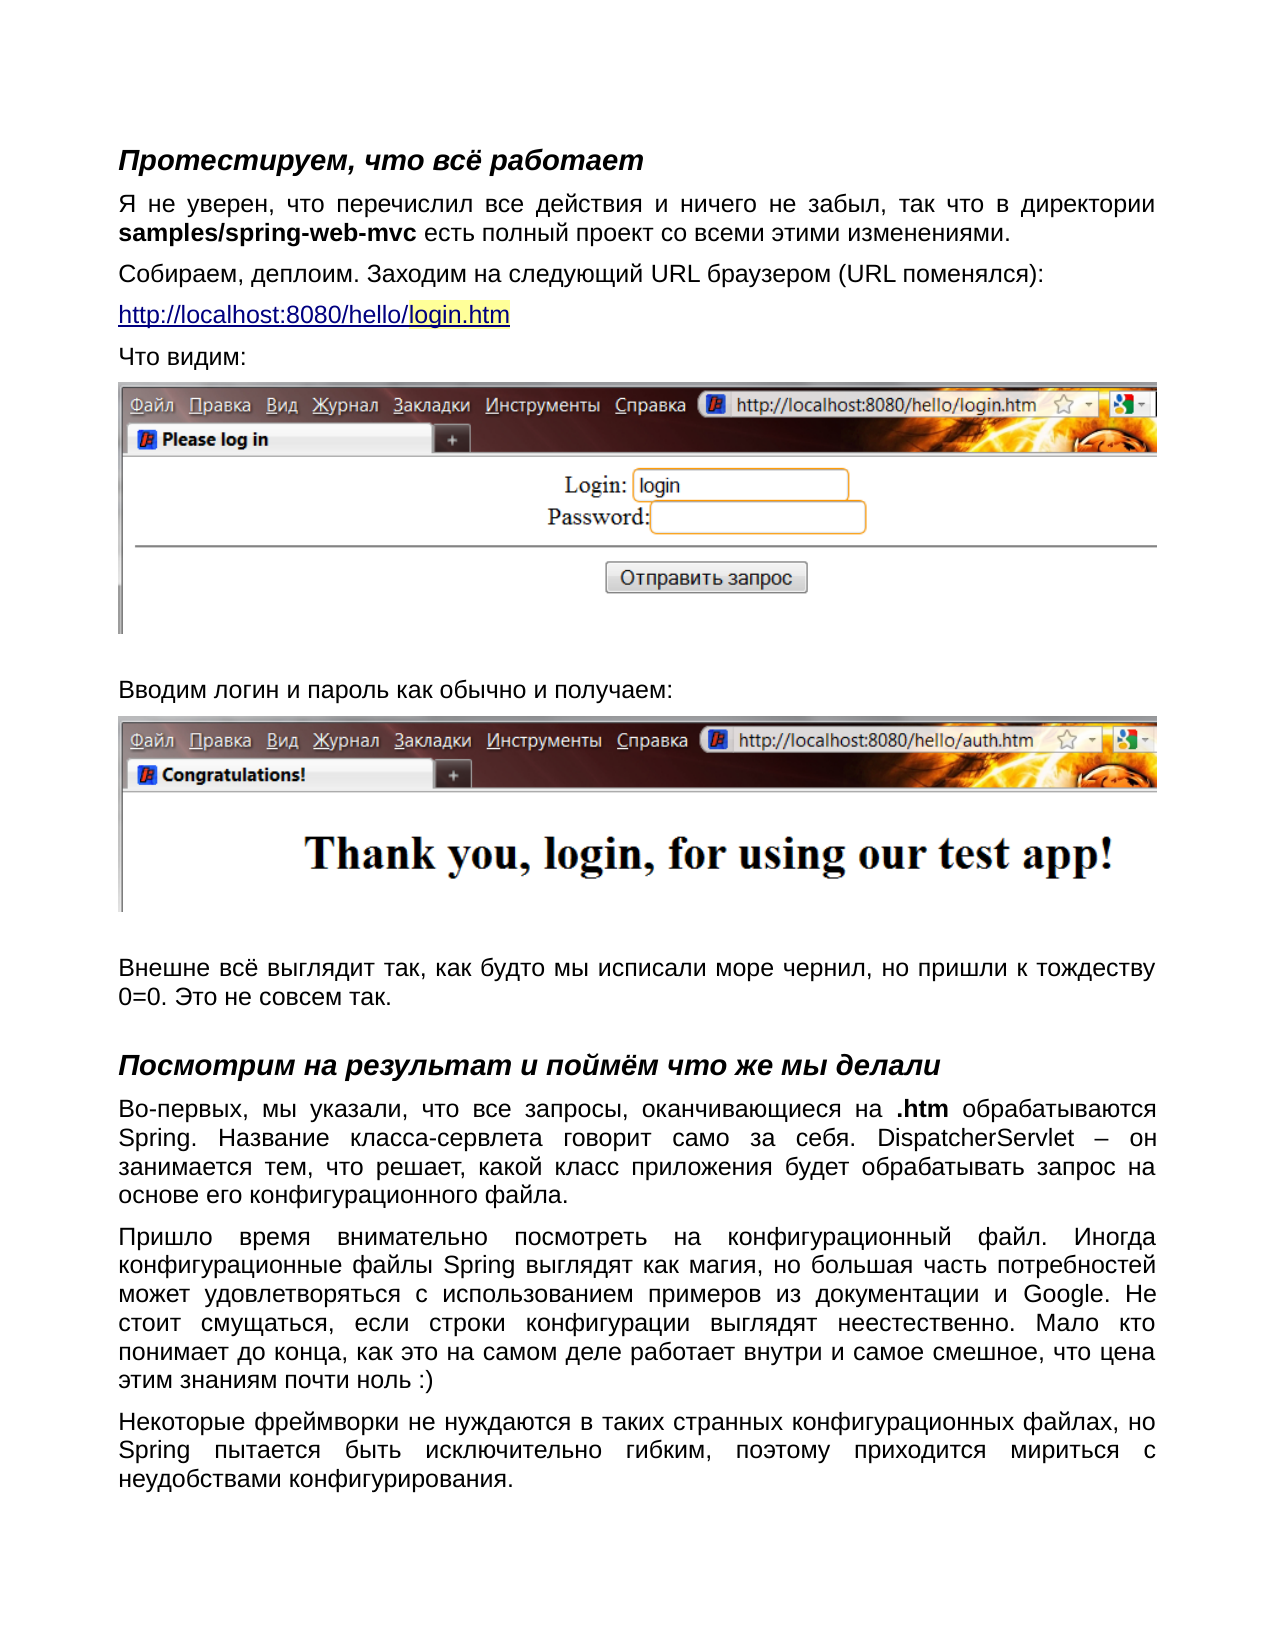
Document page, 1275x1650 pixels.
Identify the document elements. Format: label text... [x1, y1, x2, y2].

text Вводим логин и пароль как обычно и получаем: [118, 675, 1157, 704]
text Я не уверен, что перечислил все действия и ничего не забыл, так что в директории samples/spring-web-mvc есть полный проект со всеми этими изменениями. [118, 189, 1157, 247]
text Пришло время внимательно посмотреть на конфигурационный файл. Иногда конфигурационные файлы Spring выглядят как магия, но большая часть потребностей может удовлетворяться с использованием примеров из документации и Google. Не стоит смущаться, если строки конфигурации выглядят неестественно. Мало кто понимает до конца, как это на самом деле работает внутри и самое смешное, что цена этим знаниям почти ноль :) [118, 1222, 1157, 1394]
text Что видим: [118, 342, 1157, 370]
subtitle Протестируем, что всё работает [118, 143, 1157, 177]
subtitle Посмотрим на результат и поймём что же мы делали [118, 1048, 1157, 1082]
text http://localhost:8080/hello/login.htm [118, 300, 1157, 329]
picture [118, 716, 1157, 912]
text Во-первых, мы указали, что все запросы, оканчивающиеся на .htm обрабатываются Spring. Название класса-сервлета говорит само за себя. DispatcherServlet – он занимается тем, что решает, какой класс приложения будет обрабатывать запрос на основе его конфигурационного файла. [118, 1094, 1157, 1209]
picture [118, 382, 1157, 634]
text Собираем, деплоим. Заходим на следующий URL браузером (URL поменялся): [118, 259, 1157, 288]
text Внешне всё выглядит так, как будто мы исписали море чернил, но пришли к тождеству 0=0. Это не совсем так. [118, 953, 1157, 1011]
text Некоторые фреймворки не нуждаются в таких странных конфигурационных файлах, но Spring пытается быть исключительно гибким, поэтому приходится мириться с неудобствами конфигурирования. [118, 1407, 1157, 1493]
